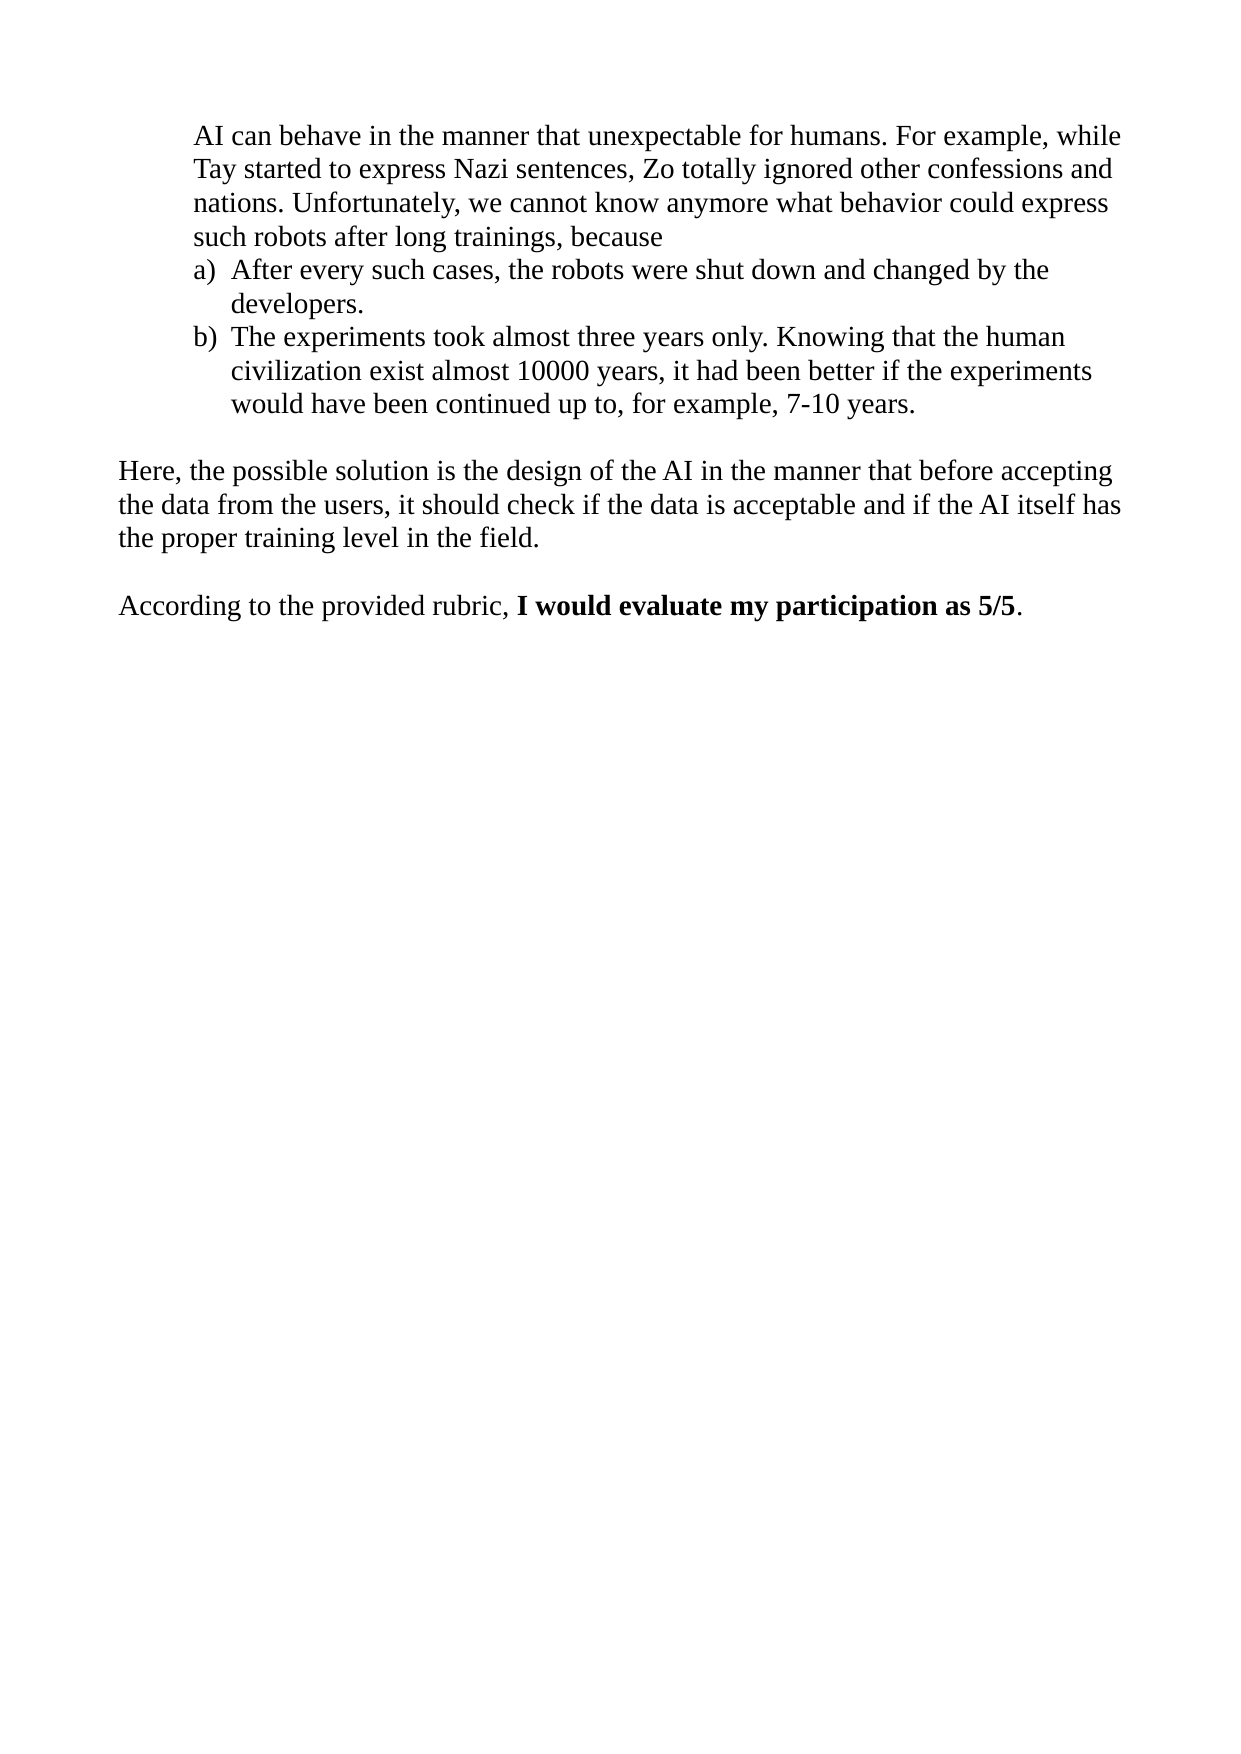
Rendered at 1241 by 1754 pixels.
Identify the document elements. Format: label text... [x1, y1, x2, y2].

text Here, the possible solution is the design of the AI in the manner that before accepting the data from the users, it should check if the data is acceptable and if the AI itself has the proper training level in the field. [118, 453, 1122, 554]
list The experiments took almost three years only. Knowing that the human civilization exist almost 10000 years, it had been better if the experiments would have been continued up to, for example, 7-10 years. [193, 319, 1122, 420]
text According to the provided rubric, I would evaluate my participation as 5/5. [118, 588, 1122, 621]
list AI can behave in the manner that unexpectable for humans. For example, while Tay started to express Nazi sentences, Zo totally ignored other confessions and nations. Unfortunately, we cannot know anymore what behavior could express such robots after long trainings, because [156, 118, 1122, 252]
list After every such cases, the robots were shut down and changed by the developers. [193, 252, 1122, 319]
